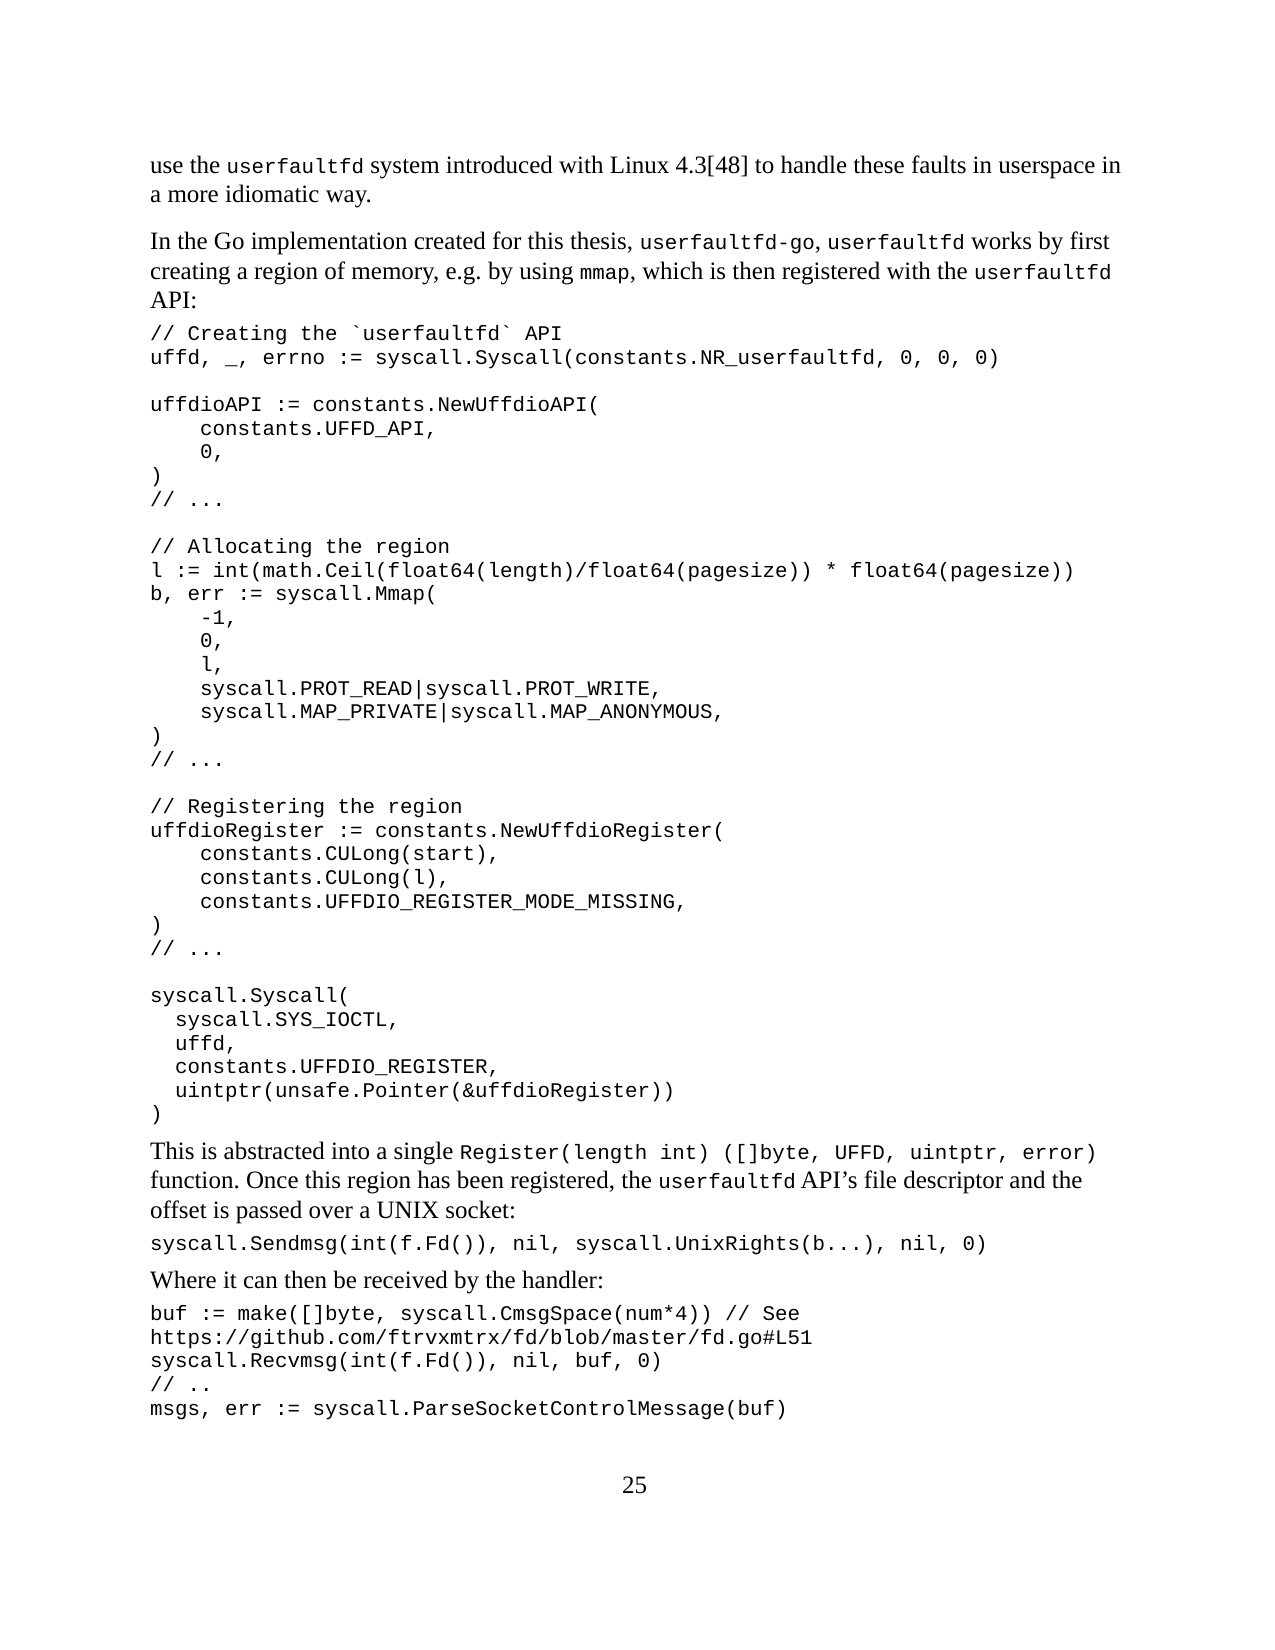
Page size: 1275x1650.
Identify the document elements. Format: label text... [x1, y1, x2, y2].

text syscall.SYS_IOCTL, [150, 1009, 1125, 1032]
text ) [150, 1103, 1125, 1127]
text // .. [150, 1374, 1125, 1398]
text syscall.Sendmsg(int(f.Fd()), nil, syscall.UnixRights(b...), nil, 0) [150, 1233, 1125, 1257]
text l := int(math.Ceil(float64(length)/float64(pagesize)) * float64(pagesize)) [150, 559, 1125, 583]
text uffdioRegister := constants.NewUffdioRegister( [150, 820, 1125, 843]
text 0, [150, 441, 1125, 465]
text 0, [150, 631, 1125, 654]
text uintptr(unsafe.Pointer(&uffdioRegister)) [150, 1080, 1125, 1103]
text constants.CULong(l), [150, 867, 1125, 891]
text In the Go implementation created for this thesis, userfaultfd-go, userfaultfd works by first creating a region of memory, e.g. by using mmap, which is then registered with the userfaultfd API: [150, 226, 1125, 314]
text ) [150, 465, 1125, 489]
text // ... [150, 489, 1125, 512]
text // ... [150, 749, 1125, 772]
text syscall.Recvmsg(int(f.Fd()), nil, buf, 0) [150, 1351, 1125, 1374]
text syscall.MAP_PRIVATE|syscall.MAP_ANONYMOUS, [150, 701, 1125, 725]
text syscall.Syscall( [150, 985, 1125, 1009]
text constants.UFFDIO_REGISTER_MODE_MISSING, [150, 891, 1125, 914]
text syscall.PROT_READ|syscall.PROT_WRITE, [150, 678, 1125, 701]
text // ... [150, 938, 1125, 962]
text uffdioAPI := constants.NewUffdioAPI( [150, 394, 1125, 418]
text Where it can then be received by the handler: [150, 1266, 1125, 1294]
text uffd, [150, 1032, 1125, 1056]
text msgs, err := syscall.ParseSocketControlMessage(buf) [150, 1398, 1125, 1421]
text -1, [150, 607, 1125, 631]
text b, err := syscall.Mmap( [150, 583, 1125, 607]
text uffd, _, errno := syscall.Syscall(constants.NR_userfaultfd, 0, 0, 0) [150, 347, 1125, 370]
text buf := make([]byte, syscall.CmsgSpace(num*4)) // See https://github.com/ftrvxmtrx/fd/blob/master/fd.go#L51 [150, 1303, 1125, 1351]
text // Registering the region [150, 796, 1125, 820]
text // Allocating the region [150, 536, 1125, 559]
text constants.UFFD_API, [150, 418, 1125, 441]
text ) [150, 725, 1125, 749]
text ) [150, 914, 1125, 938]
text constants.UFFDIO_REGISTER, [150, 1056, 1125, 1080]
text // Creating the `userfaultfd` API [150, 323, 1125, 347]
text l, [150, 654, 1125, 678]
text use the userfaultfd system introduced with Linux 4.3[48] to handle these faults in userspace in a more idiomatic way. [150, 150, 1125, 208]
text constants.CULong(start), [150, 843, 1125, 867]
text This is abstracted into a single Register(length int) ([]byte, UFFD, uintptr, error) function. Once this region has been registered, the userfaultfd API’s file descriptor and the offset is passed over a UNIX socket: [150, 1136, 1125, 1224]
